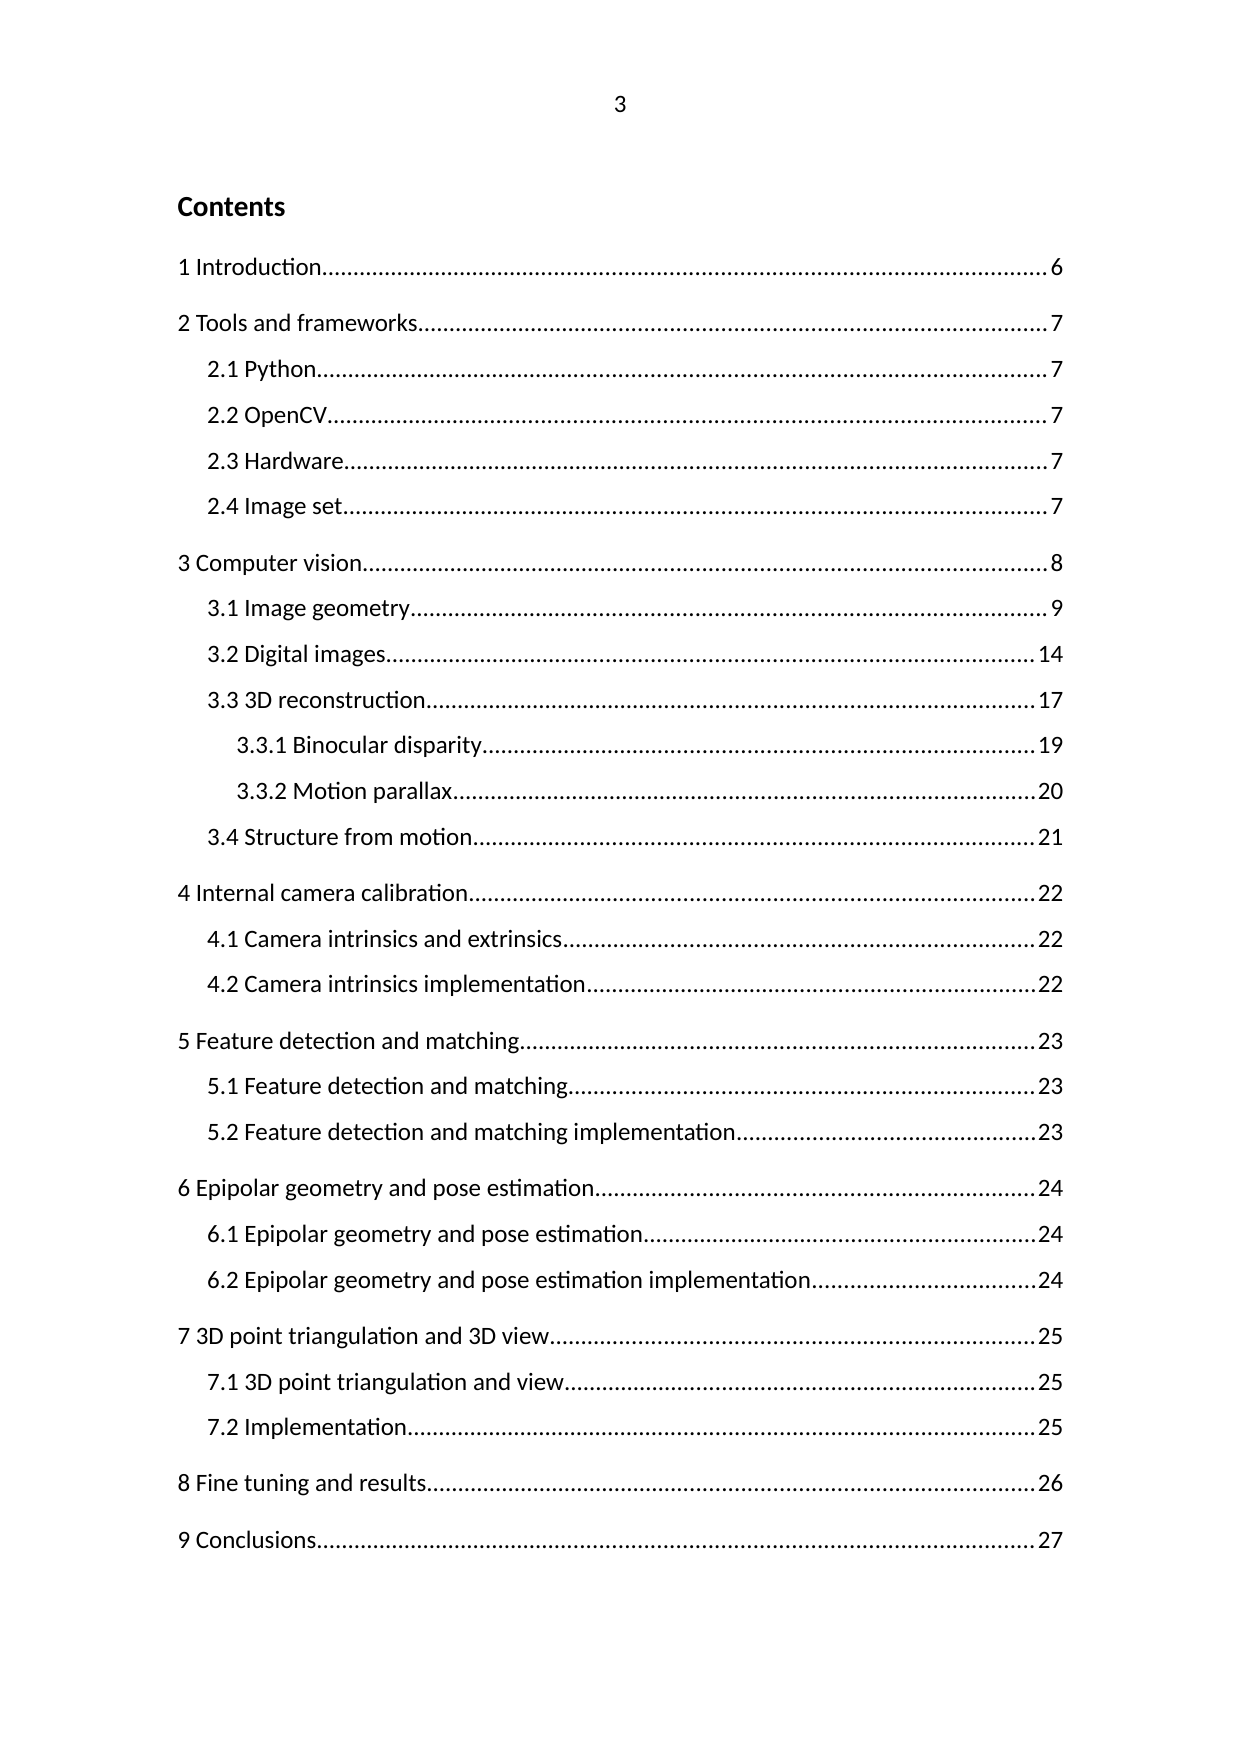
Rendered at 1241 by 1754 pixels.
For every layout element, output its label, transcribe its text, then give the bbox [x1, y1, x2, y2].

text 2 Tools and frameworks 7 [177, 308, 1063, 338]
text 2.4 Image set 7 [207, 491, 1063, 521]
text Contents [177, 188, 1063, 223]
text 5.2 Feature detection and matching implementation 23 [207, 1116, 1063, 1147]
text 3.2 Digital images 14 [207, 638, 1063, 669]
text 4.1 Camera intrinsics and extrinsics 22 [207, 923, 1063, 953]
text 4 Internal camera calibration 22 [177, 877, 1063, 908]
text 6 Epipolar geometry and pose estimation 24 [177, 1172, 1063, 1203]
text 2.2 OpenCV 7 [207, 399, 1063, 429]
text 2.3 Hardware 7 [207, 445, 1063, 475]
text 3.3 3D reconstruction 17 [207, 684, 1063, 714]
text 6.2 Epipolar geometry and pose estimation implementation 24 [207, 1264, 1063, 1294]
text 7.1 3D point triangulation and view 25 [207, 1366, 1063, 1396]
text 5.1 Feature detection and matching 23 [207, 1071, 1063, 1101]
text 5 Feature detection and matching 23 [177, 1025, 1063, 1055]
text 3.3.1 Binocular disparity 19 [236, 729, 1063, 760]
text 7 3D point triangulation and 3D view 25 [177, 1320, 1063, 1351]
text 7.2 Implementation 25 [207, 1411, 1063, 1442]
text 4.2 Camera intrinsics implementation 22 [207, 969, 1063, 999]
text 1 Introduction 6 [177, 251, 1063, 282]
text 8 Fine tuning and results 26 [177, 1468, 1063, 1498]
text 6.1 Epipolar geometry and pose estimation 24 [207, 1218, 1063, 1249]
text 3.3.2 Motion parallax 20 [236, 775, 1063, 806]
text 9 Conclusions 27 [177, 1524, 1063, 1554]
text 3.1 Image geometry 9 [207, 592, 1063, 623]
text 2.1 Python 7 [207, 353, 1063, 384]
text 3.4 Structure from motion 21 [207, 821, 1063, 852]
text 3 Computer vision 8 [177, 547, 1063, 577]
